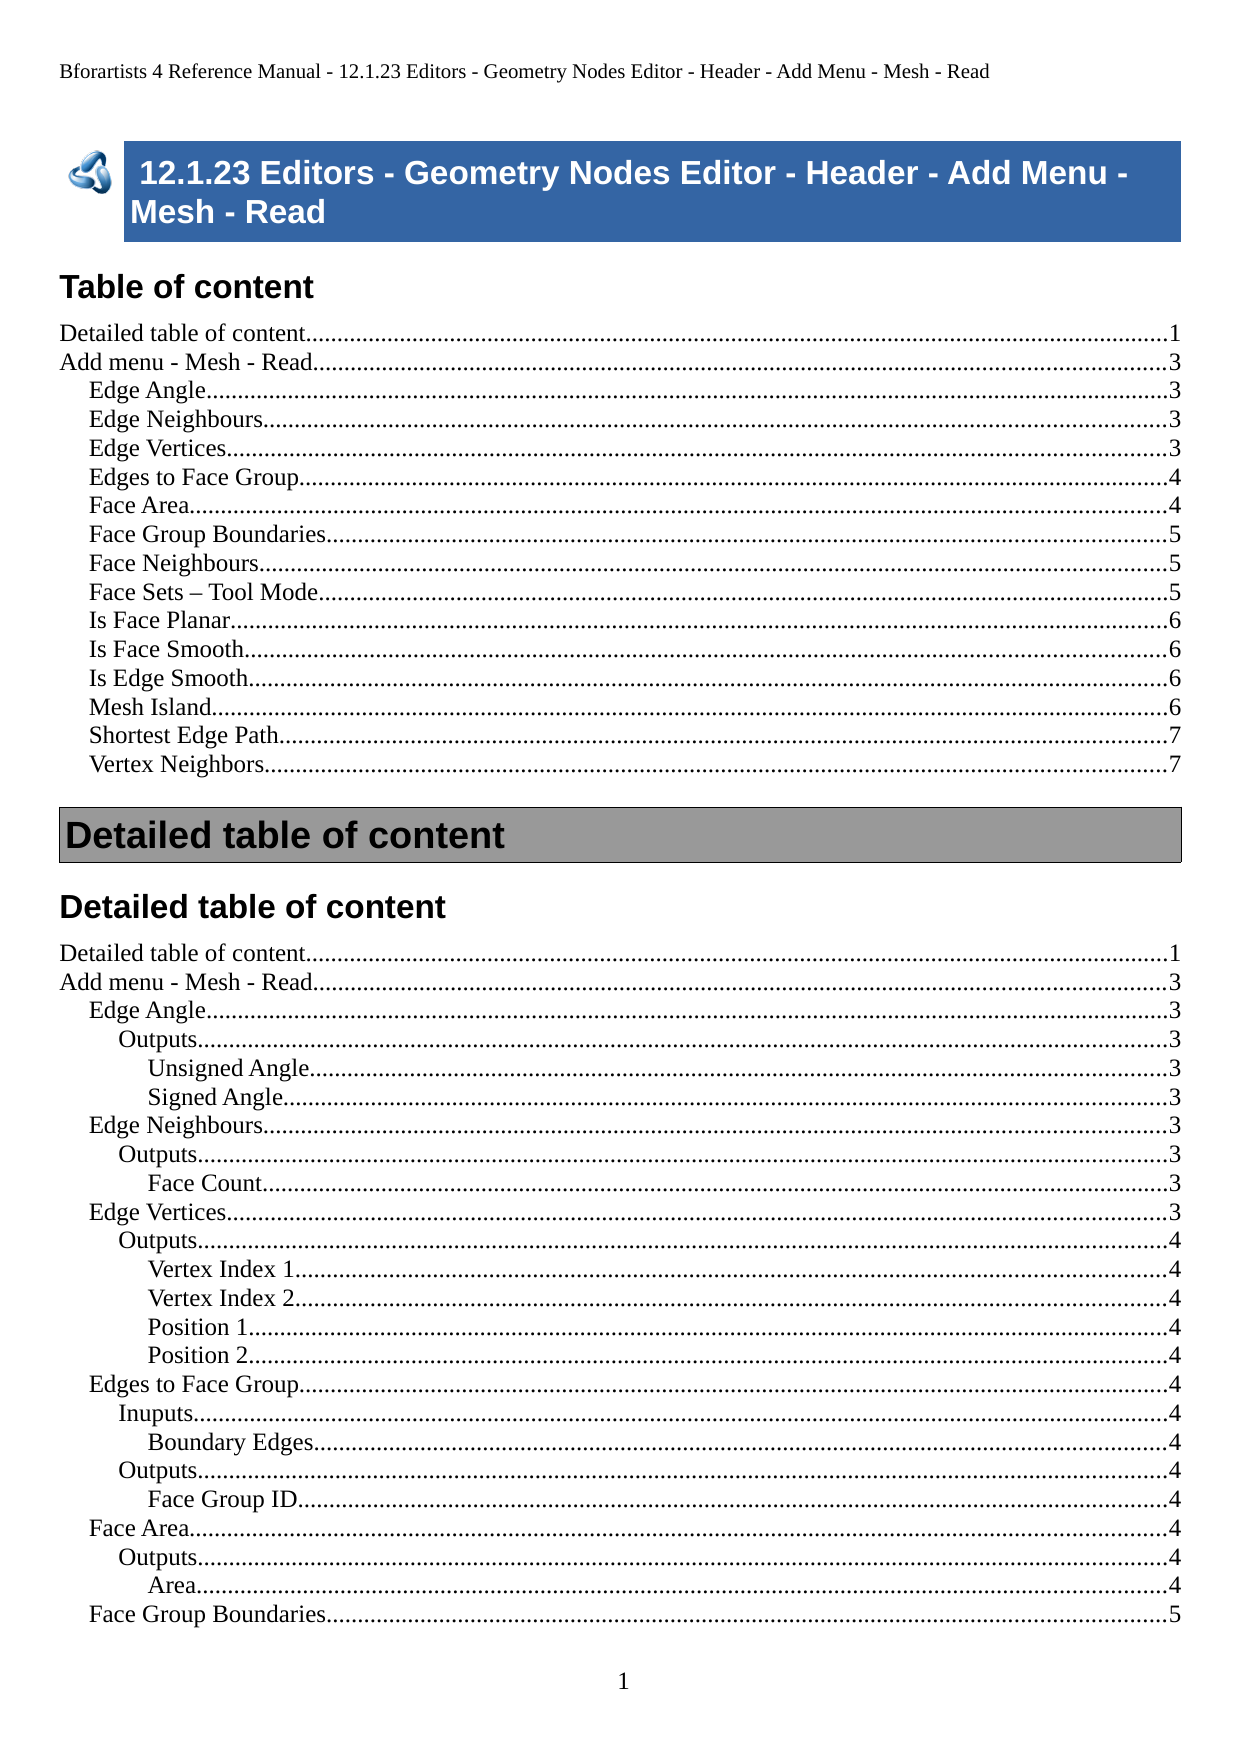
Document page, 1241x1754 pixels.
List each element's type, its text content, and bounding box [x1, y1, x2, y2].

text Inuputs 4 [118, 1398, 1181, 1427]
text Is Face Smooth 6 [88, 634, 1181, 663]
text Face Group Boundaries 5 [88, 519, 1181, 548]
text Edges to Face Group 4 [88, 1369, 1181, 1398]
table_header Detailed table of content [60, 808, 1181, 862]
text Face Count 3 [147, 1168, 1181, 1197]
text Position 2 4 [147, 1340, 1181, 1369]
picture [65, 147, 114, 197]
text Face Group ID 4 [147, 1484, 1181, 1513]
text Add menu - Mesh - Read 3 [59, 967, 1181, 995]
text Face Group Boundaries 5 [88, 1599, 1181, 1628]
text Unsigned Angle 3 [147, 1053, 1181, 1082]
text Edge Angle 3 [88, 995, 1181, 1024]
text Edge Neighbours 3 [88, 404, 1181, 433]
text Edges to Face Group 4 [88, 462, 1181, 490]
text Edge Vertices 3 [88, 1197, 1181, 1225]
text Is Edge Smooth 6 [88, 663, 1181, 692]
text Area 4 [147, 1570, 1181, 1599]
text Mesh Island 6 [88, 692, 1181, 720]
text Vertex Index 2 4 [147, 1283, 1181, 1312]
text Detailed table of content 1 [59, 938, 1181, 967]
text Signed Angle 3 [147, 1082, 1181, 1110]
table_header 12.1.23 Editors - Geometry Nodes Editor - Header - Add Menu - Mesh - Read [124, 141, 1181, 242]
text Face Area 4 [88, 1513, 1181, 1542]
subtitle Detailed table of content [59, 887, 1181, 925]
text Outputs 4 [118, 1225, 1181, 1254]
subtitle Table of content [59, 267, 1181, 305]
text Boundary Edges 4 [147, 1427, 1181, 1455]
table_header [59, 141, 124, 242]
text Outputs 3 [118, 1139, 1181, 1168]
text Outputs 3 [118, 1024, 1181, 1053]
text Face Sets – Tool Mode 5 [88, 577, 1181, 605]
text Position 1 4 [147, 1312, 1181, 1340]
text Add menu - Mesh - Read 3 [59, 347, 1181, 375]
text Outputs 4 [118, 1542, 1181, 1570]
text Edge Vertices 3 [88, 433, 1181, 462]
text Face Neighbours 5 [88, 548, 1181, 577]
text Shortest Edge Path 7 [88, 720, 1181, 749]
text Vertex Index 1 4 [147, 1254, 1181, 1283]
text Edge Neighbours 3 [88, 1110, 1181, 1139]
text Edge Angle 3 [88, 375, 1181, 404]
text Outputs 4 [118, 1455, 1181, 1484]
text Vertex Neighbors 7 [88, 749, 1181, 778]
text Face Area 4 [88, 490, 1181, 519]
text Detailed table of content 1 [59, 318, 1181, 347]
text Is Face Planar 6 [88, 605, 1181, 634]
